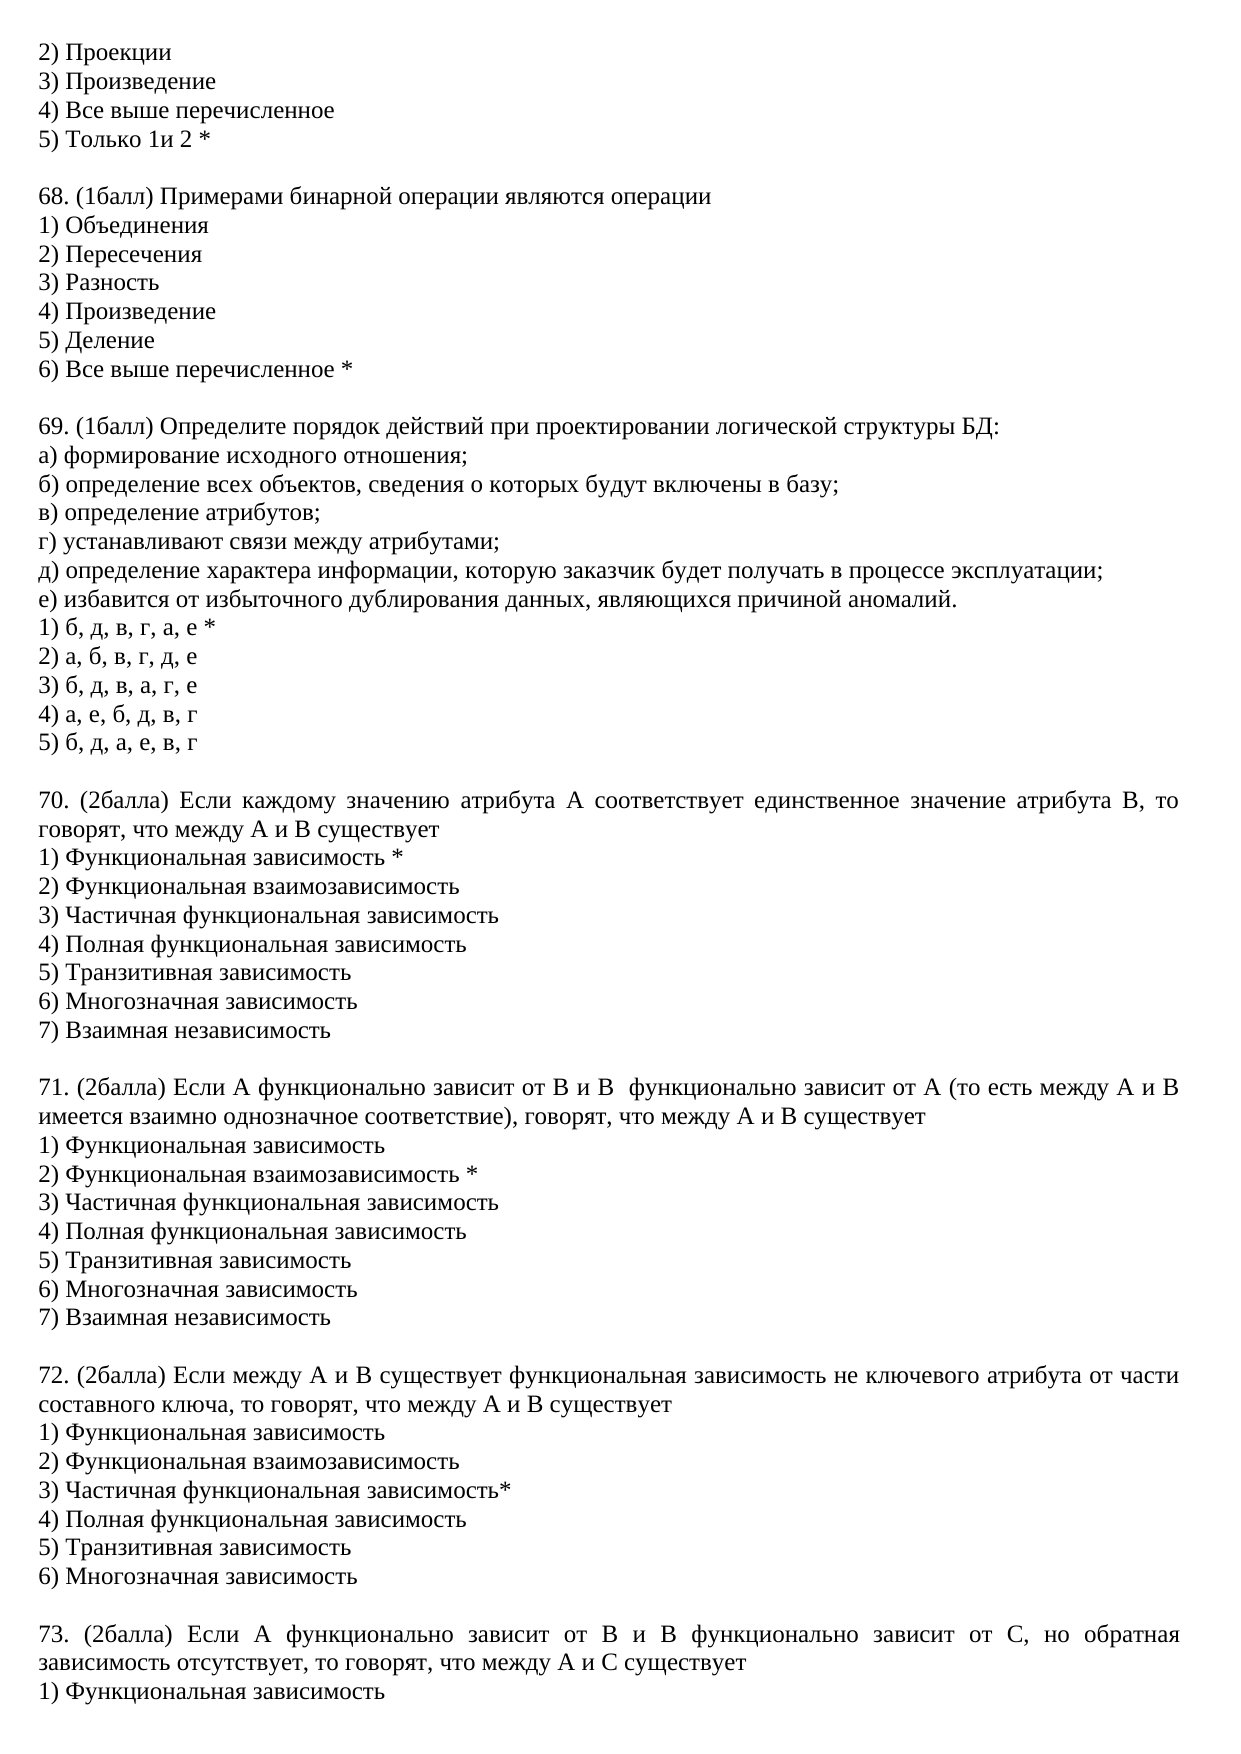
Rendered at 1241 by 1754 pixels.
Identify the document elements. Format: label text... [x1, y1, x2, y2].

text 2) Функциональная взаимозависимость [38, 1446, 1181, 1475]
text 4) Все выше перечисленное [38, 95, 1181, 124]
text 5) Транзитивная зависимость [38, 1245, 1181, 1274]
text д) определение характера информации, которую заказчик будет получать в процессе эксплуатации; [38, 555, 1181, 584]
text 68. (1балл) Примерами бинарной операции являются операции [38, 181, 1181, 210]
text 70. (2балла) Если каждому значению атрибута А соответствует единственное значение атрибута В, то говорят, что между А и В существует [38, 785, 1181, 842]
text а) формирование исходного отношения; [38, 440, 1181, 469]
text 1) б, д, в, г, а, е * [38, 612, 1181, 641]
text 1) Функциональная зависимость [38, 1676, 1181, 1705]
text 1) Объединения [38, 210, 1181, 239]
text 7) Взаимная независимость [38, 1015, 1181, 1044]
text 1) Функциональная зависимость * [38, 842, 1181, 871]
text 5) б, д, а, е, в, г [38, 727, 1181, 756]
text 4) а, е, б, д, в, г [38, 699, 1181, 727]
text 6) Многозначная зависимость [38, 1274, 1181, 1302]
text 72. (2балла) Если между А и В существует функциональная зависимость не ключевого атрибута от части составного ключа, то говорят, что между А и В существует [38, 1360, 1181, 1417]
text 73. (2балла) Если А функционально зависит от В и В функционально зависит от С, но обратная зависимость отсутствует, то говорят, что между А и С существует [38, 1619, 1181, 1676]
text г) устанавливают связи между атрибутами; [38, 526, 1181, 555]
text 6) Многозначная зависимость [38, 1561, 1181, 1590]
text е) избавится от избыточного дублирования данных, являющихся причиной аномалий. [38, 584, 1181, 612]
text 5) Только 1и 2 * [38, 124, 1181, 152]
text 7) Взаимная независимость [38, 1302, 1181, 1331]
text 3) Произведение [38, 66, 1181, 95]
text 69. (1балл) Определите порядок действий при проектировании логической структуры БД: [38, 411, 1181, 440]
text 6) Многозначная зависимость [38, 986, 1181, 1015]
text 5) Деление [38, 325, 1181, 354]
text б) определение всех объектов, сведения о которых будут включены в базу; [38, 469, 1181, 497]
text 3) Частичная функциональная зависимость [38, 1187, 1181, 1216]
text 2) Пересечения [38, 239, 1181, 267]
text 2) а, б, в, г, д, е [38, 641, 1181, 670]
text 3) Частичная функциональная зависимость* [38, 1475, 1181, 1504]
text 4) Полная функциональная зависимость [38, 929, 1181, 957]
text в) определение атрибутов; [38, 497, 1181, 526]
text 71. (2балла) Если А функционально зависит от В и В функционально зависит от А (то есть между А и В имеется взаимно однозначное соответствие), говорят, что между А и В существует [38, 1072, 1181, 1130]
text 3) б, д, в, а, г, е [38, 670, 1181, 699]
text 5) Транзитивная зависимость [38, 957, 1181, 986]
text 4) Полная функциональная зависимость [38, 1216, 1181, 1245]
text 1) Функциональная зависимость [38, 1417, 1181, 1446]
text 3) Частичная функциональная зависимость [38, 900, 1181, 929]
text 5) Транзитивная зависимость [38, 1532, 1181, 1561]
text 6) Все выше перечисленное * [38, 354, 1181, 382]
text 4) Полная функциональная зависимость [38, 1504, 1181, 1532]
text 1) Функциональная зависимость [38, 1130, 1181, 1159]
text 2) Функциональная взаимозависимость * [38, 1159, 1181, 1187]
text 4) Произведение [38, 296, 1181, 325]
text 3) Разность [38, 267, 1181, 296]
text 2) Функциональная взаимозависимость [38, 871, 1181, 900]
text 2) Проекции [38, 37, 1181, 66]
